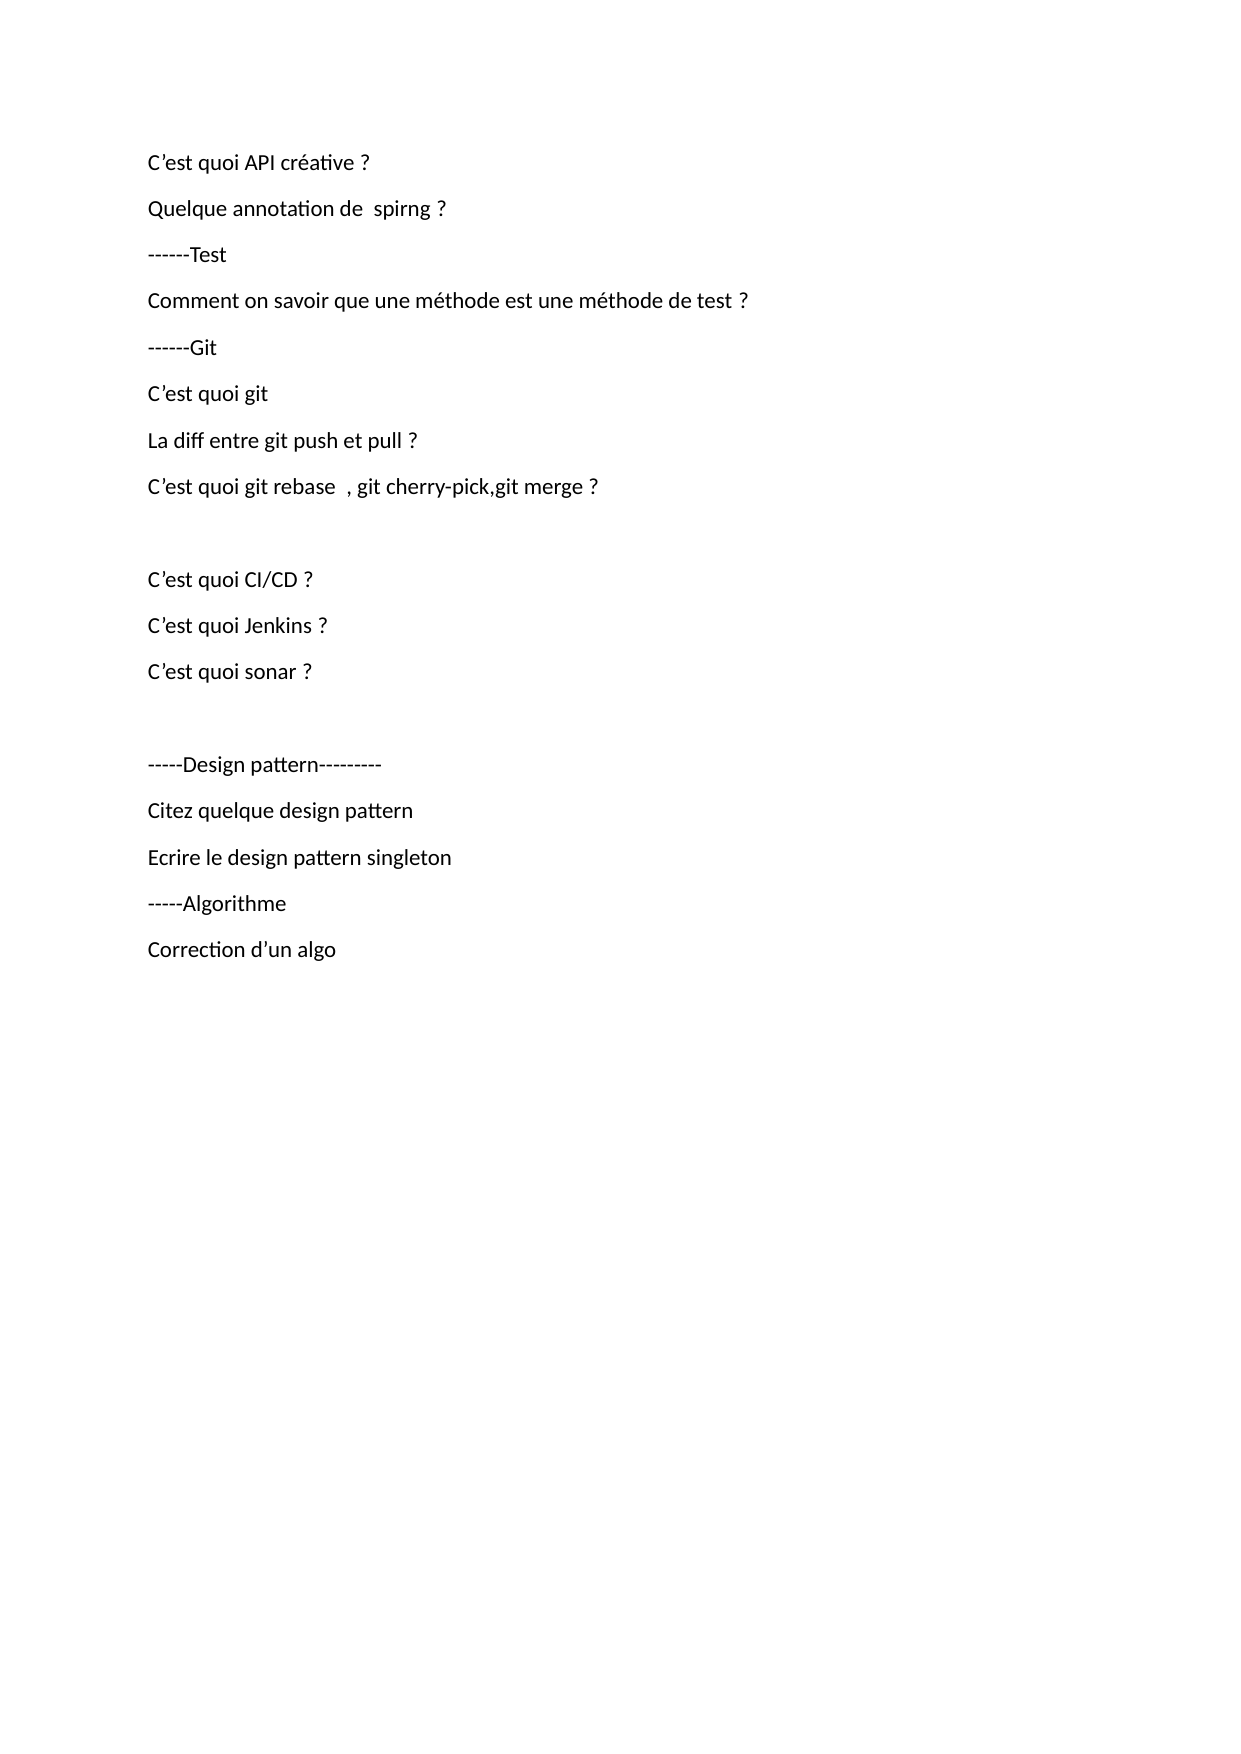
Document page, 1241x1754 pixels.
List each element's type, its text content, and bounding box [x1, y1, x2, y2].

text ------Git [148, 333, 1093, 361]
text Citez quelque design pattern [148, 797, 1093, 824]
text C’est quoi API créative ? [148, 148, 1093, 176]
text -----Design pattern--------- [148, 750, 1093, 778]
text C’est quoi Jenkins ? [148, 611, 1093, 639]
text -----Algorithme [148, 889, 1093, 917]
text Ecrire le design pattern singleton [148, 843, 1093, 871]
text C’est quoi CI/CD ? [148, 565, 1093, 593]
text ------Test [148, 240, 1093, 268]
text Quelque annotation de spirng ? [148, 194, 1093, 222]
text Comment on savoir que une méthode est une méthode de test ? [148, 287, 1093, 315]
text Correction d’un algo [148, 936, 1093, 964]
text C’est quoi sonar ? [148, 657, 1093, 686]
text La diff entre git push et pull ? [148, 426, 1093, 454]
text C’est quoi git rebase , git cherry-pick,git merge ? [148, 472, 1093, 500]
text C’est quoi git [148, 379, 1093, 407]
